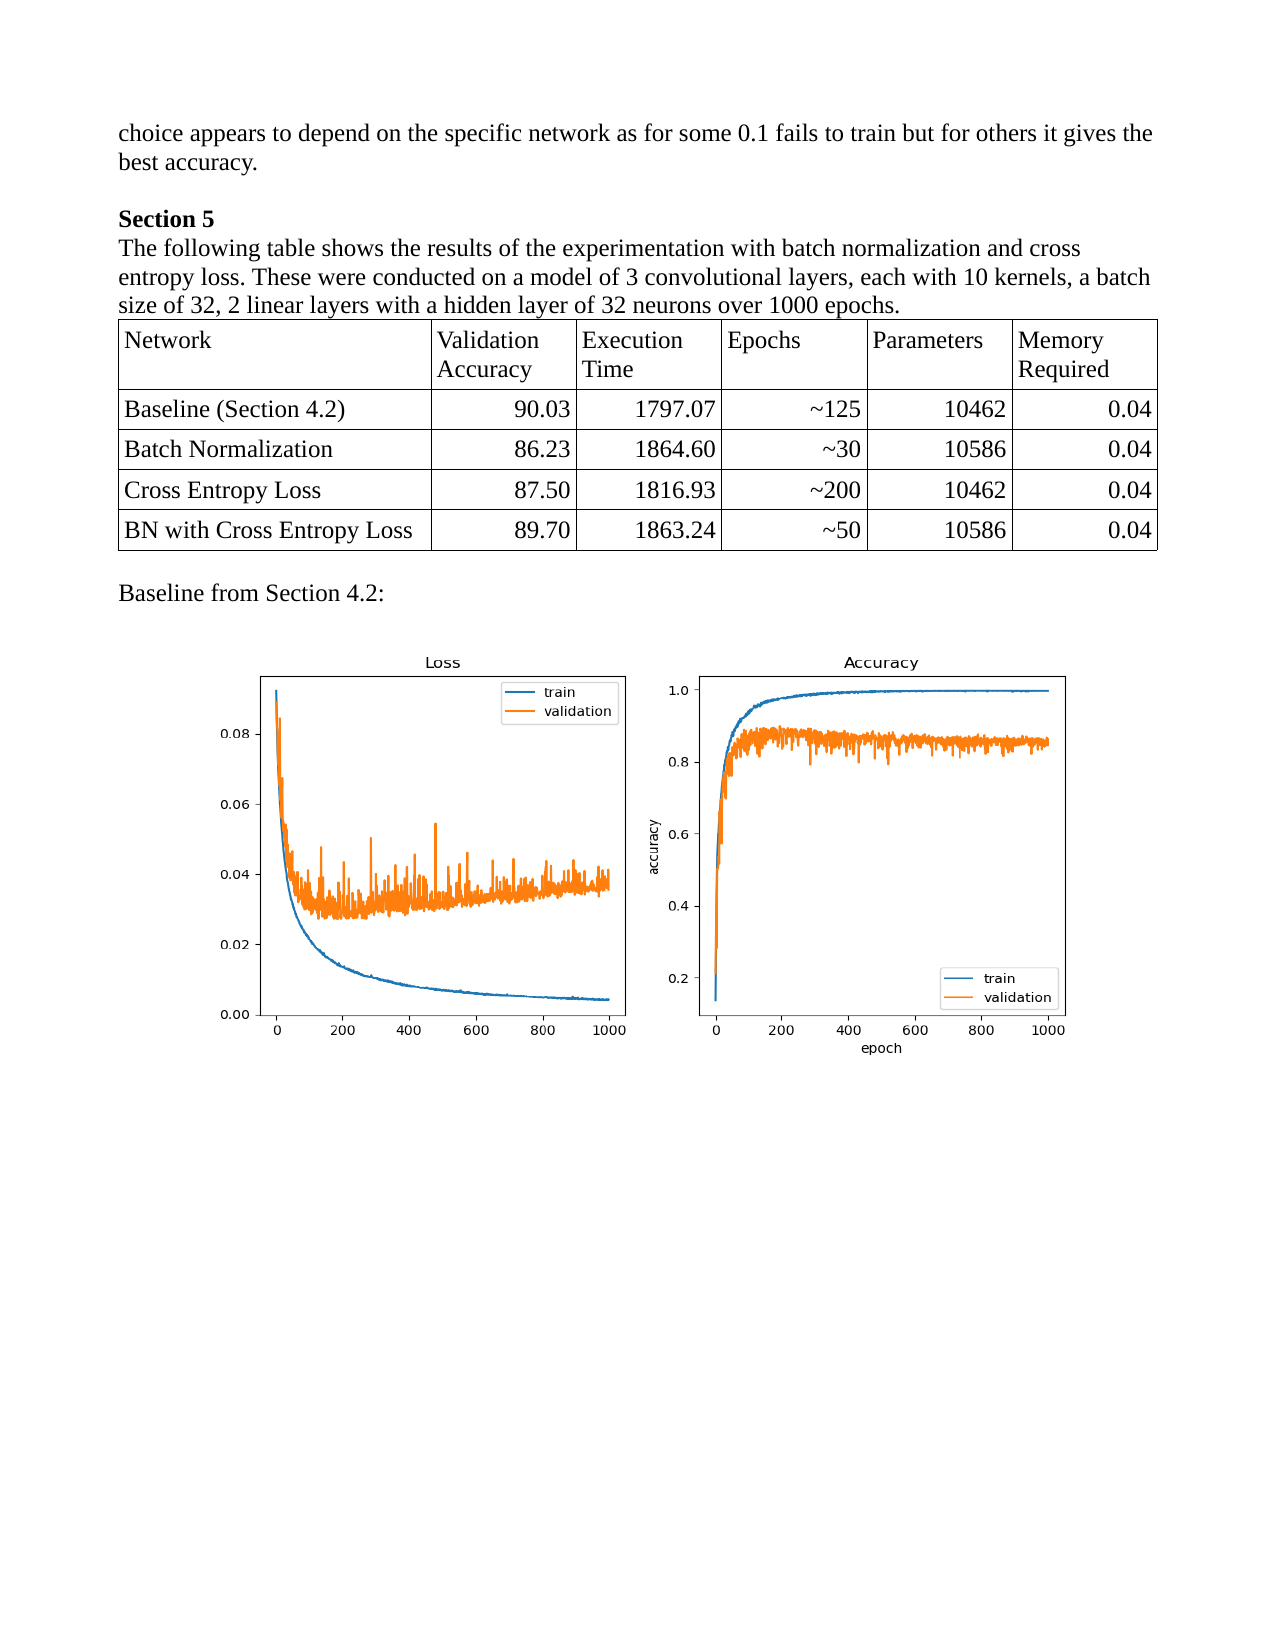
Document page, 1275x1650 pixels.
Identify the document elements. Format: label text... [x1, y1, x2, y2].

table_cell ~30 [722, 430, 867, 469]
table_cell 10586 [868, 510, 1012, 550]
table_header Memory Required [1013, 320, 1157, 388]
table_cell 0.04 [1013, 510, 1157, 550]
table_cell 1816.93 [577, 470, 721, 509]
text choice appears to depend on the specific network as for some 0.1 fails to train but for others it gives the best accuracy. [118, 118, 1157, 176]
table_header Epochs [722, 320, 867, 388]
table_cell ~50 [722, 510, 867, 550]
table_cell 10586 [868, 430, 1012, 469]
picture [129, 623, 1168, 1064]
table_header Execution Time [577, 320, 721, 388]
table_cell 90.03 [432, 390, 576, 429]
table_cell 1864.60 [577, 430, 721, 469]
table_cell BN with Cross Entropy Loss [119, 510, 431, 550]
table_header Network [119, 320, 431, 388]
table_cell 10462 [868, 390, 1012, 429]
table_header Parameters [868, 320, 1012, 388]
text Section 5 [118, 204, 1157, 233]
text Baseline from Section 4.2: [118, 578, 1157, 607]
text The following table shows the results of the experimentation with batch normalization and cross entropy loss. These were conducted on a model of 3 convolutional layers, each with 10 kernels, a batch size of 32, 2 linear layers with a hidden layer of 32 neurons over 1000 epochs. [118, 233, 1157, 319]
table_cell Batch Normalization [119, 430, 431, 469]
table_cell 0.04 [1013, 470, 1157, 509]
table_cell ~200 [722, 470, 867, 509]
table_cell 89.70 [432, 510, 576, 550]
table_cell Baseline (Section 4.2) [119, 390, 431, 429]
table_cell 87.50 [432, 470, 576, 509]
table_cell 86.23 [432, 430, 576, 469]
table_cell 1797.07 [577, 390, 721, 429]
table_header Validation Accuracy [432, 320, 576, 388]
table_cell 10462 [868, 470, 1012, 509]
table_cell 0.04 [1013, 430, 1157, 469]
table_cell ~125 [722, 390, 867, 429]
table_cell 1863.24 [577, 510, 721, 550]
table_cell Cross Entropy Loss [119, 470, 431, 509]
table_cell 0.04 [1013, 390, 1157, 429]
